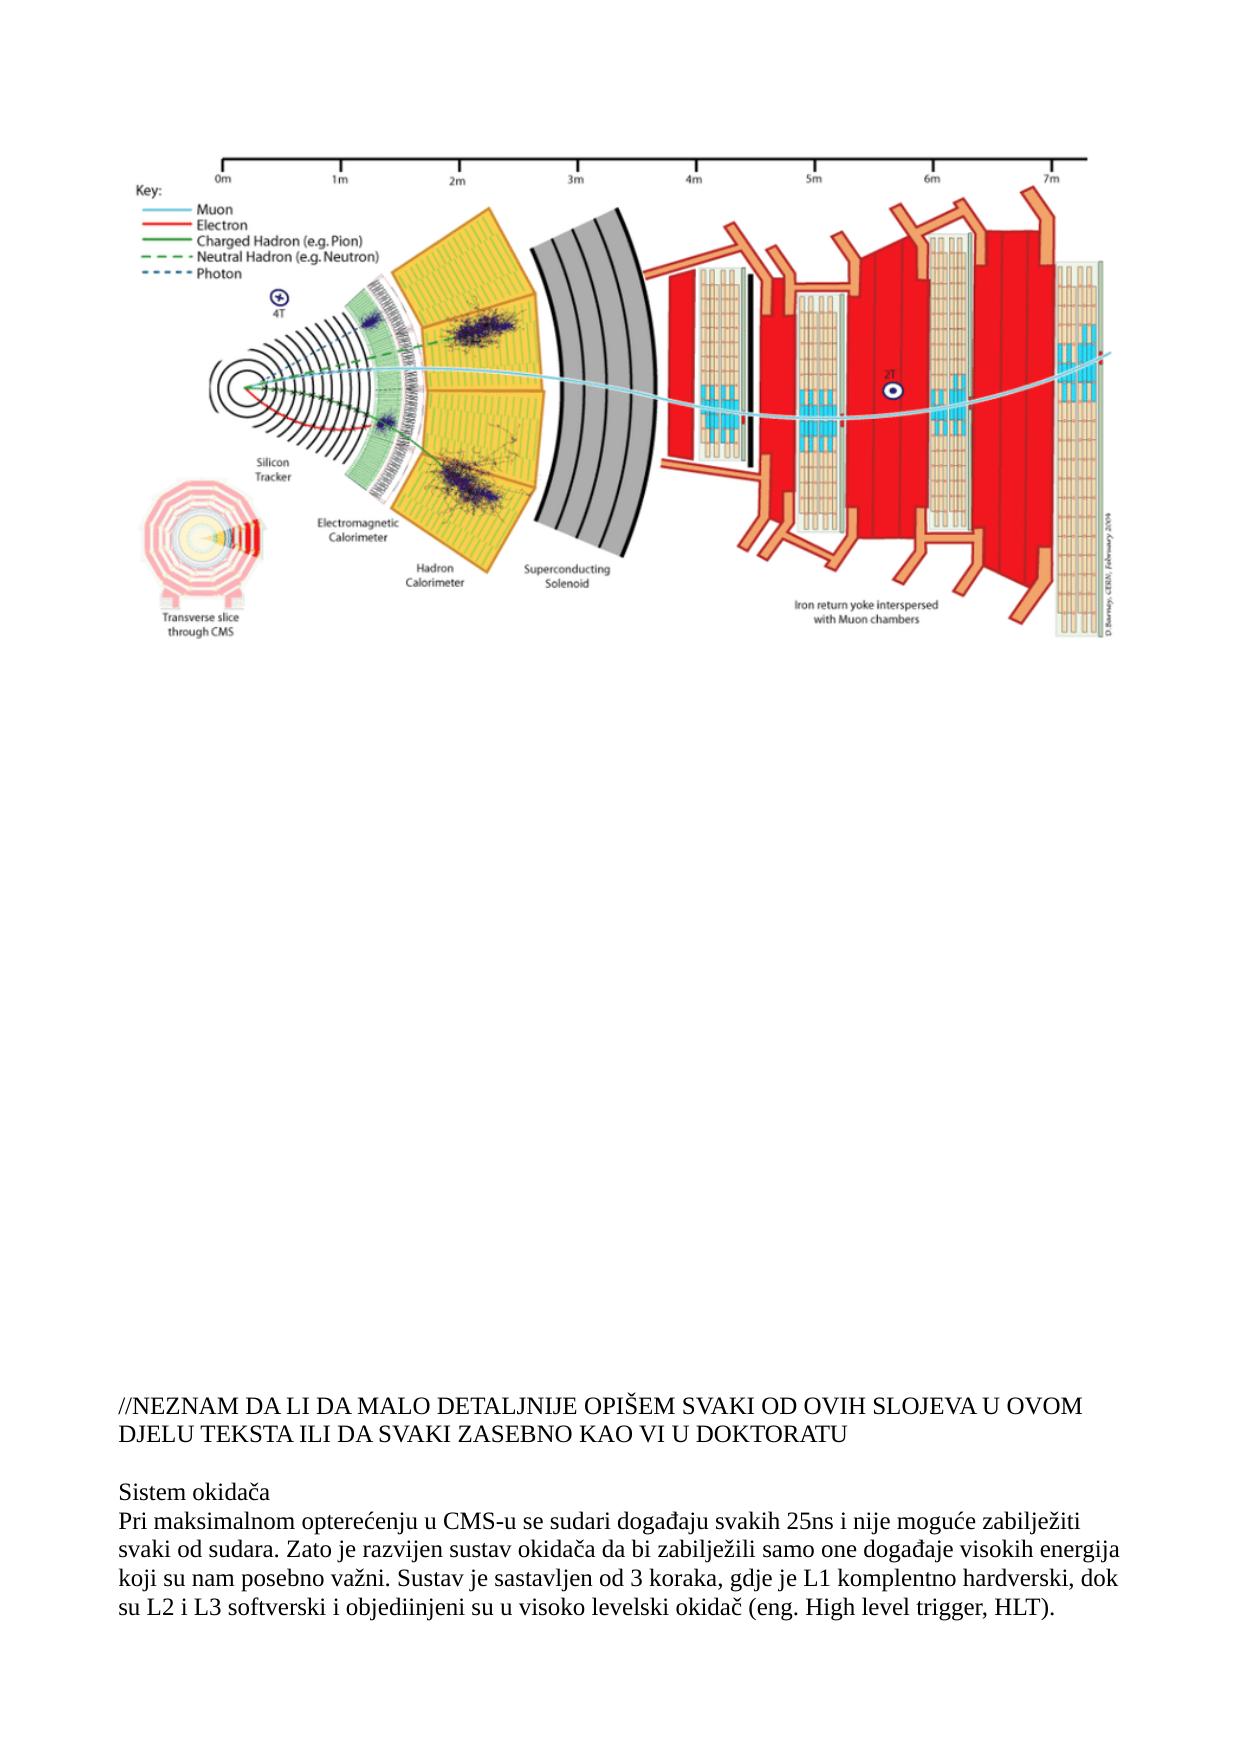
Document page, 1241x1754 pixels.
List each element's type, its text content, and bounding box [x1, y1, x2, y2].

text Pri maksimalnom opterećenju u CMS-u se sudari događaju svakih 25ns i nije moguće zabilježiti svaki od sudara. Zato je razvijen sustav okidača da bi zabilježili samo one događaje visokih energija koji su nam posebno važni. Sustav je sastavljen od 3 koraka, gdje je L1 komplentno hardverski, dok su L2 i L3 softverski i objediinjeni su u visoko levelski okidač (eng. High level trigger, HLT). [118, 1506, 1122, 1621]
text Sistem okidača [118, 1477, 1122, 1506]
text //NEZNAM DA LI DA MALO DETALJNIJE OPIŠEM SVAKI OD OVIH SLOJEVA U OVOM DJELU TEKSTA ILI DA SVAKI ZASEBNO KAO VI U DOKTORATU [118, 1391, 1122, 1448]
picture [126, 140, 1130, 672]
